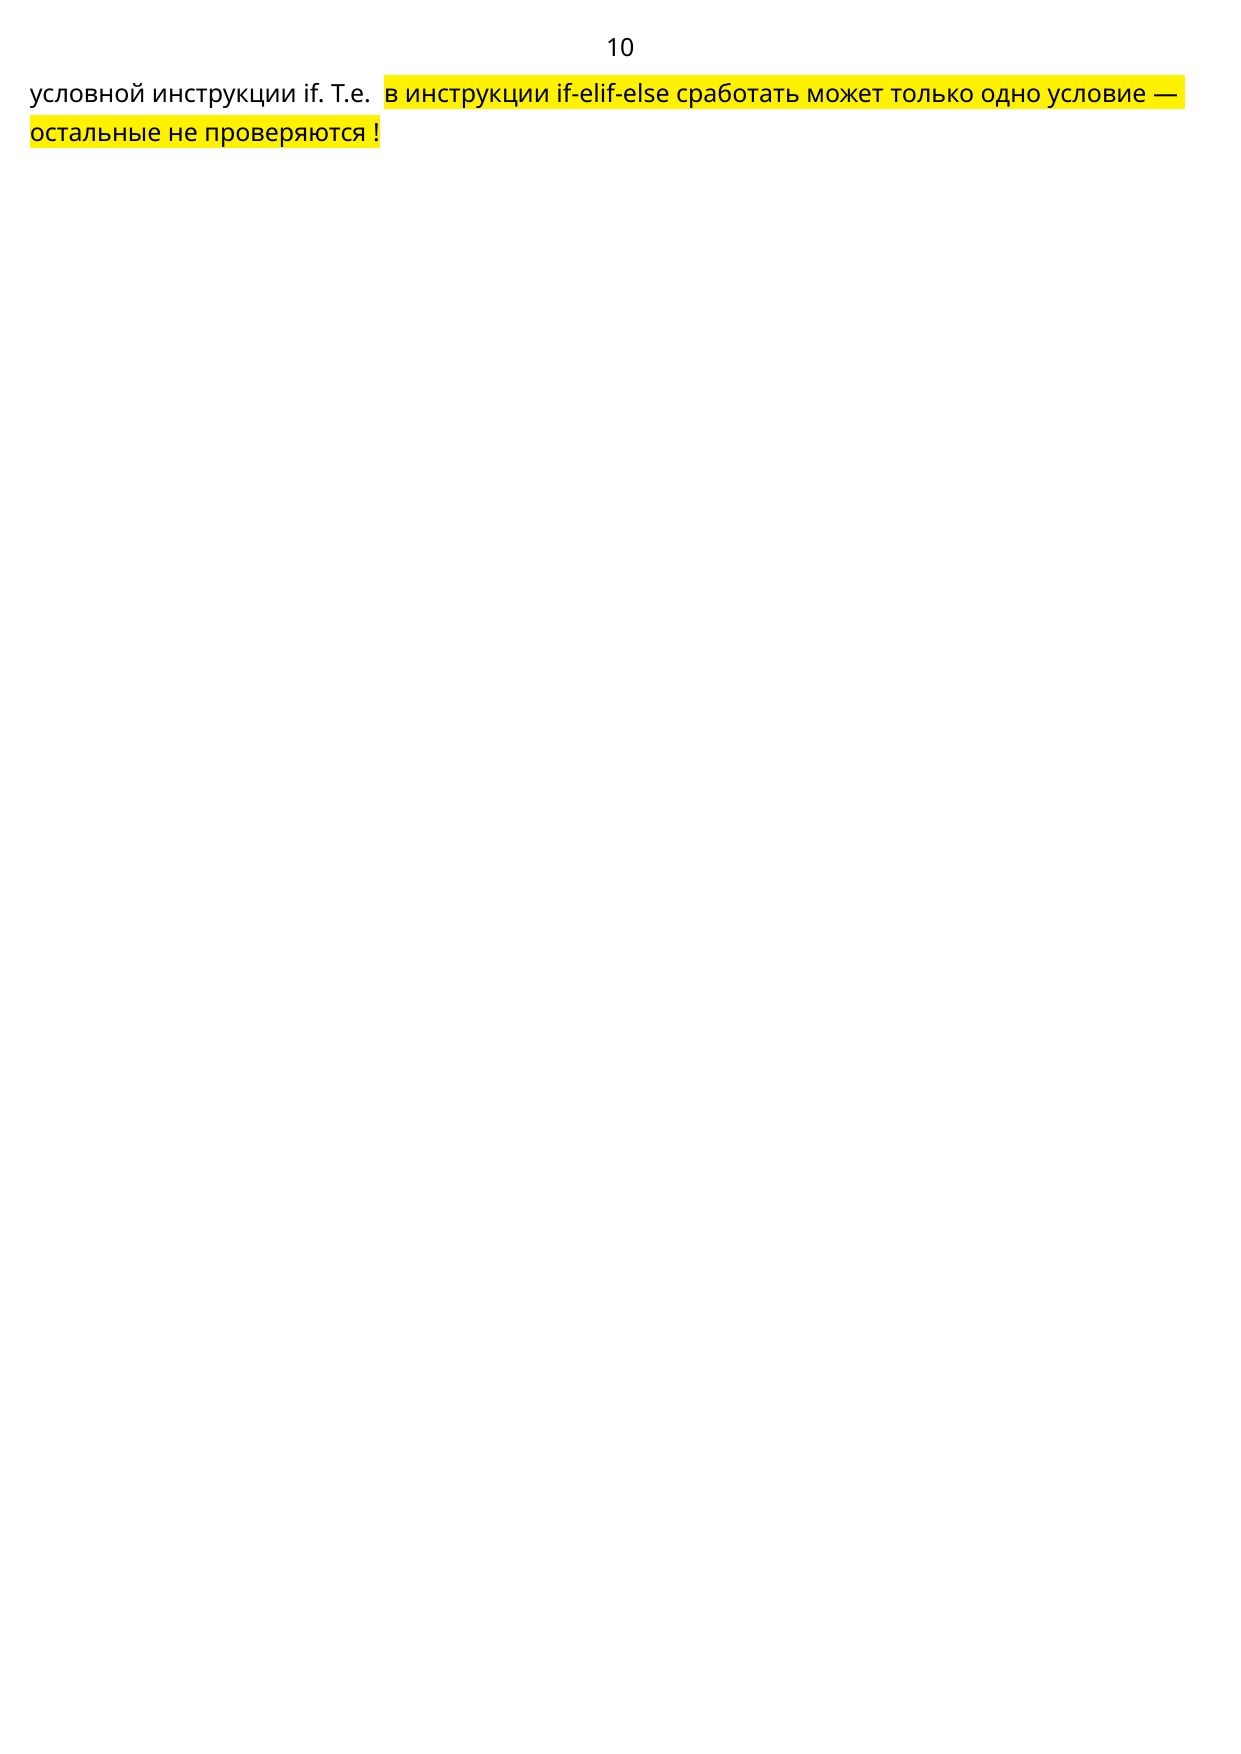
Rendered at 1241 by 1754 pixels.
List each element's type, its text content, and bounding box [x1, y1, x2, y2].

text условной инструкции if. Т.е. в инструкции if-elif-else сработать может только одно условие — остальные не проверяются ! [29, 75, 1211, 148]
